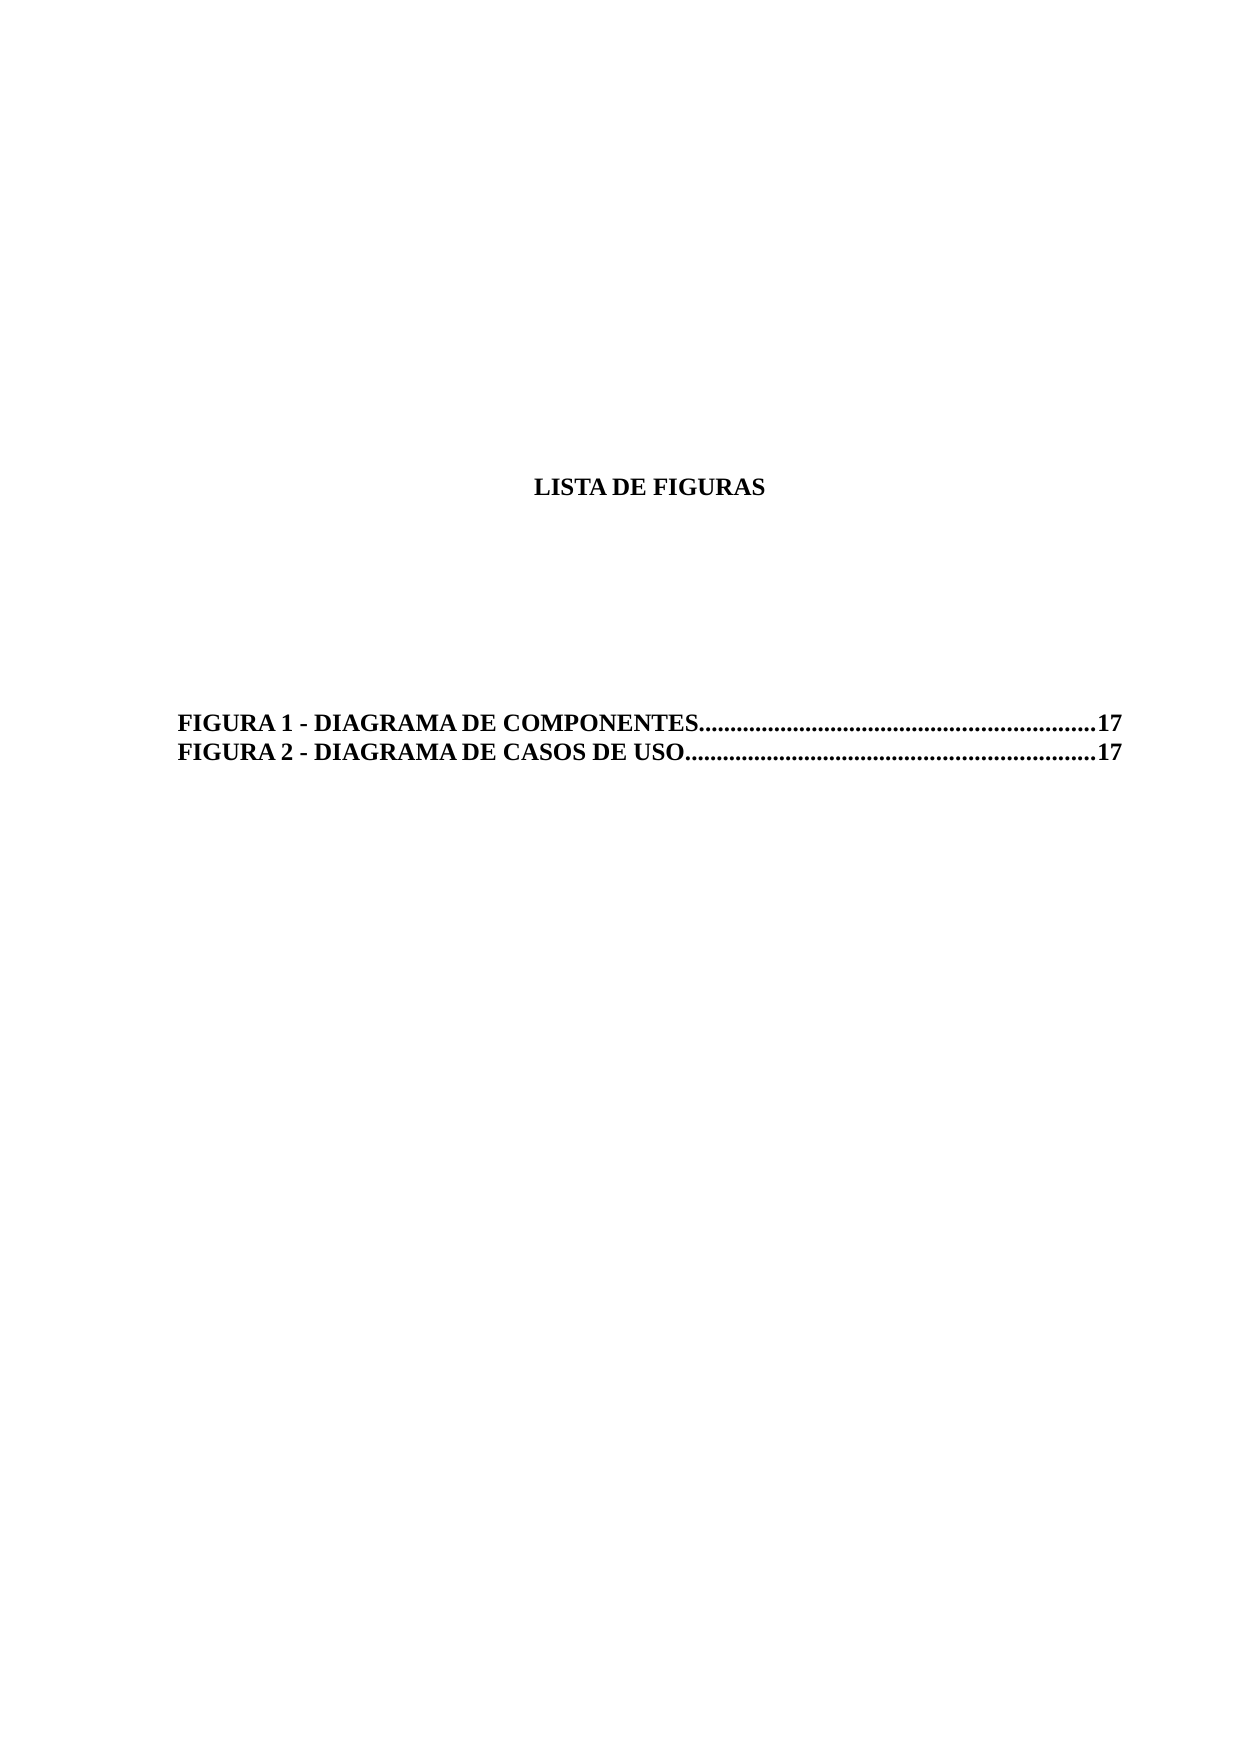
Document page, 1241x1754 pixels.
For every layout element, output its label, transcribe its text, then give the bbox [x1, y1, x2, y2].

text Figura 1 - Diagrama de componentes. 17 [177, 708, 1122, 737]
text Figura 2 - Diagrama de Casos de Uso. 17 [177, 737, 1122, 765]
text Lista de figuras [177, 472, 1122, 501]
